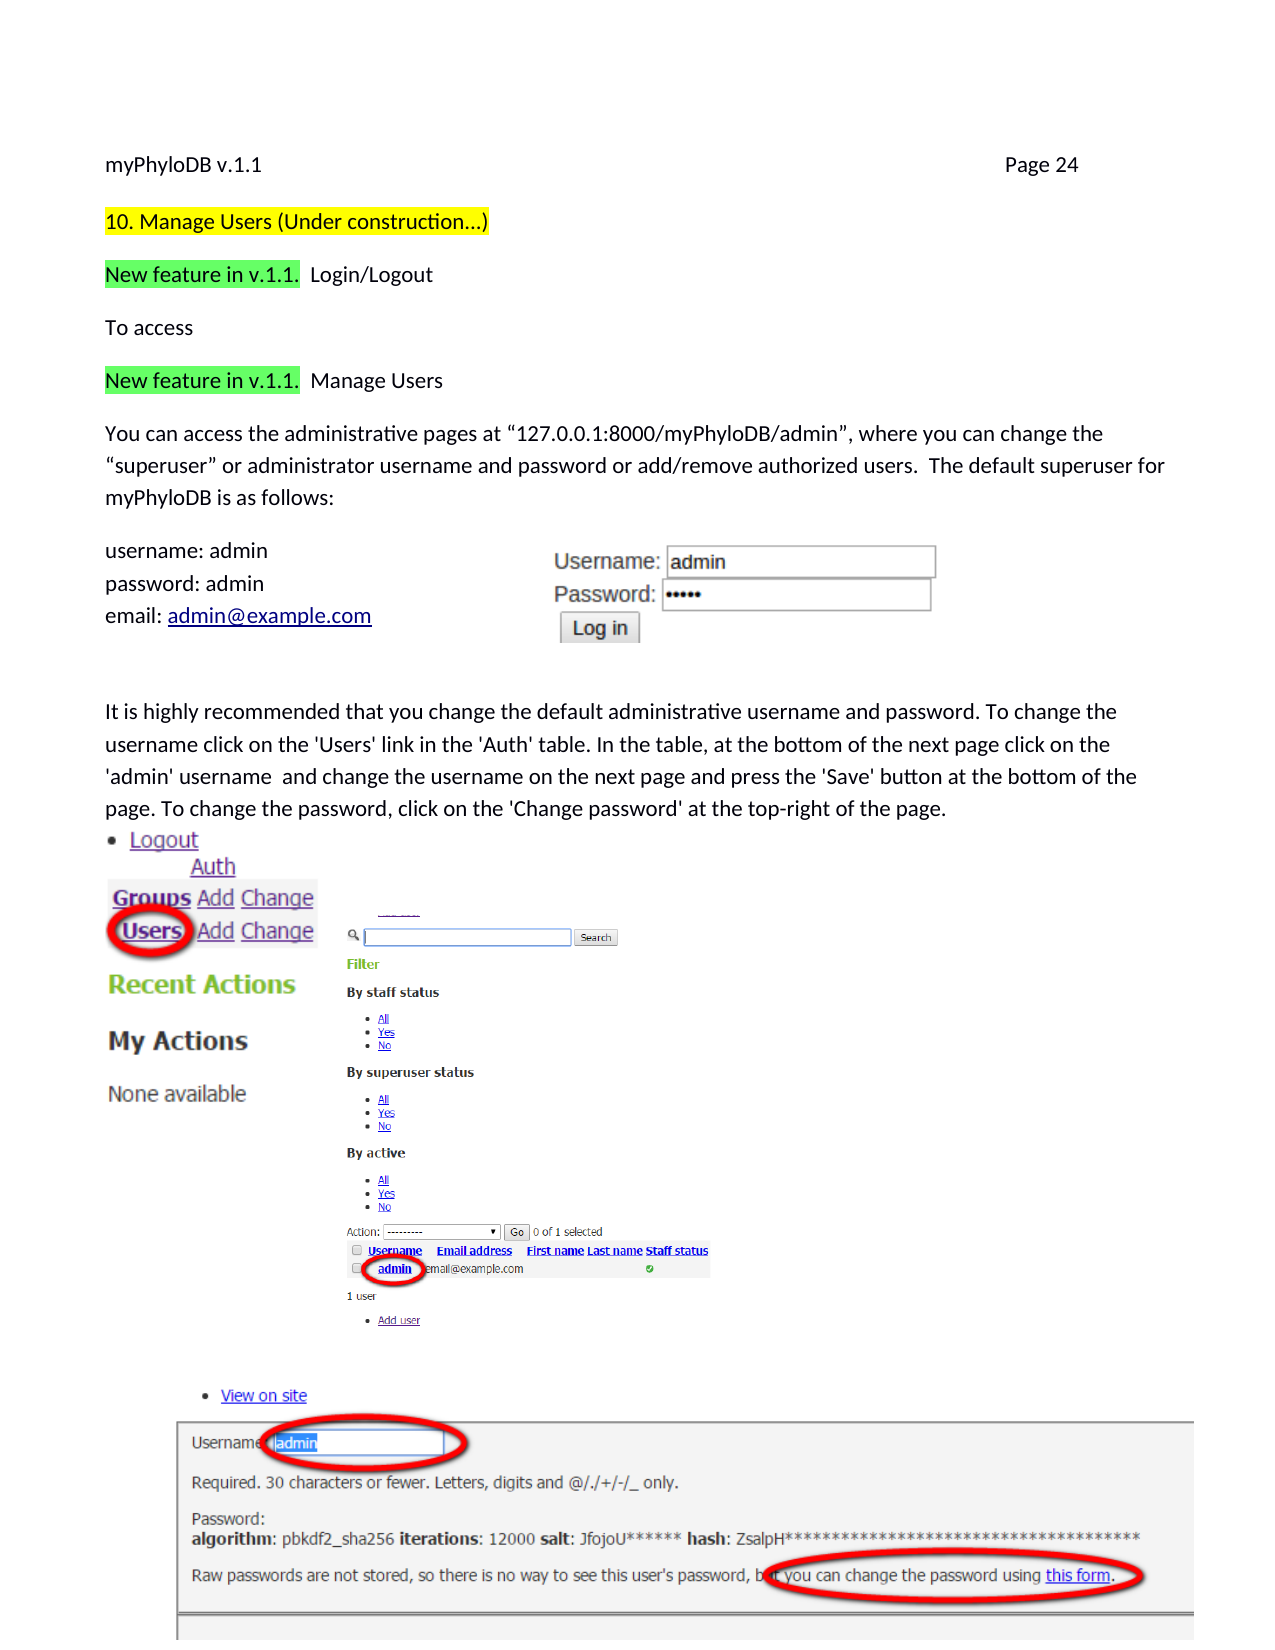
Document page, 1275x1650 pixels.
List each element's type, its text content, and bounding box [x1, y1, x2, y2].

text [946, 569, 1170, 597]
text To access [105, 313, 1170, 341]
picture [173, 1386, 1194, 1640]
text You can access the administrative pages at “127.0.0.1:8000/myPhyloDB/admin”, where you can change the “superuser” or administrator username and password or add/remove authorized users. The default superuser for myPhyloDB is as follows: [105, 419, 1170, 512]
text It is highly recommended that you change the default administrative username and password. To change the username click on the 'Users' link in the 'Auth' table. In the table, at the bottom of the next page click on the 'admin' username and change the username on the next page and press the 'Save' button at the bottom of the page. To change the password, click on the 'Change password' at the top-right of the page. [105, 697, 1170, 822]
picture [344, 915, 711, 1331]
text [946, 601, 1170, 629]
text New feature in v.1.1. Manage Users [105, 366, 1170, 394]
text email: admin@example.com [105, 601, 551, 629]
picture [105, 826, 340, 1124]
text New feature in v.1.1. Login/Logout [105, 260, 1170, 288]
picture [551, 544, 946, 643]
text username: admin [105, 537, 1170, 564]
text password: admin [105, 569, 551, 597]
text 10. Manage Users (Under construction...) [105, 207, 1170, 235]
